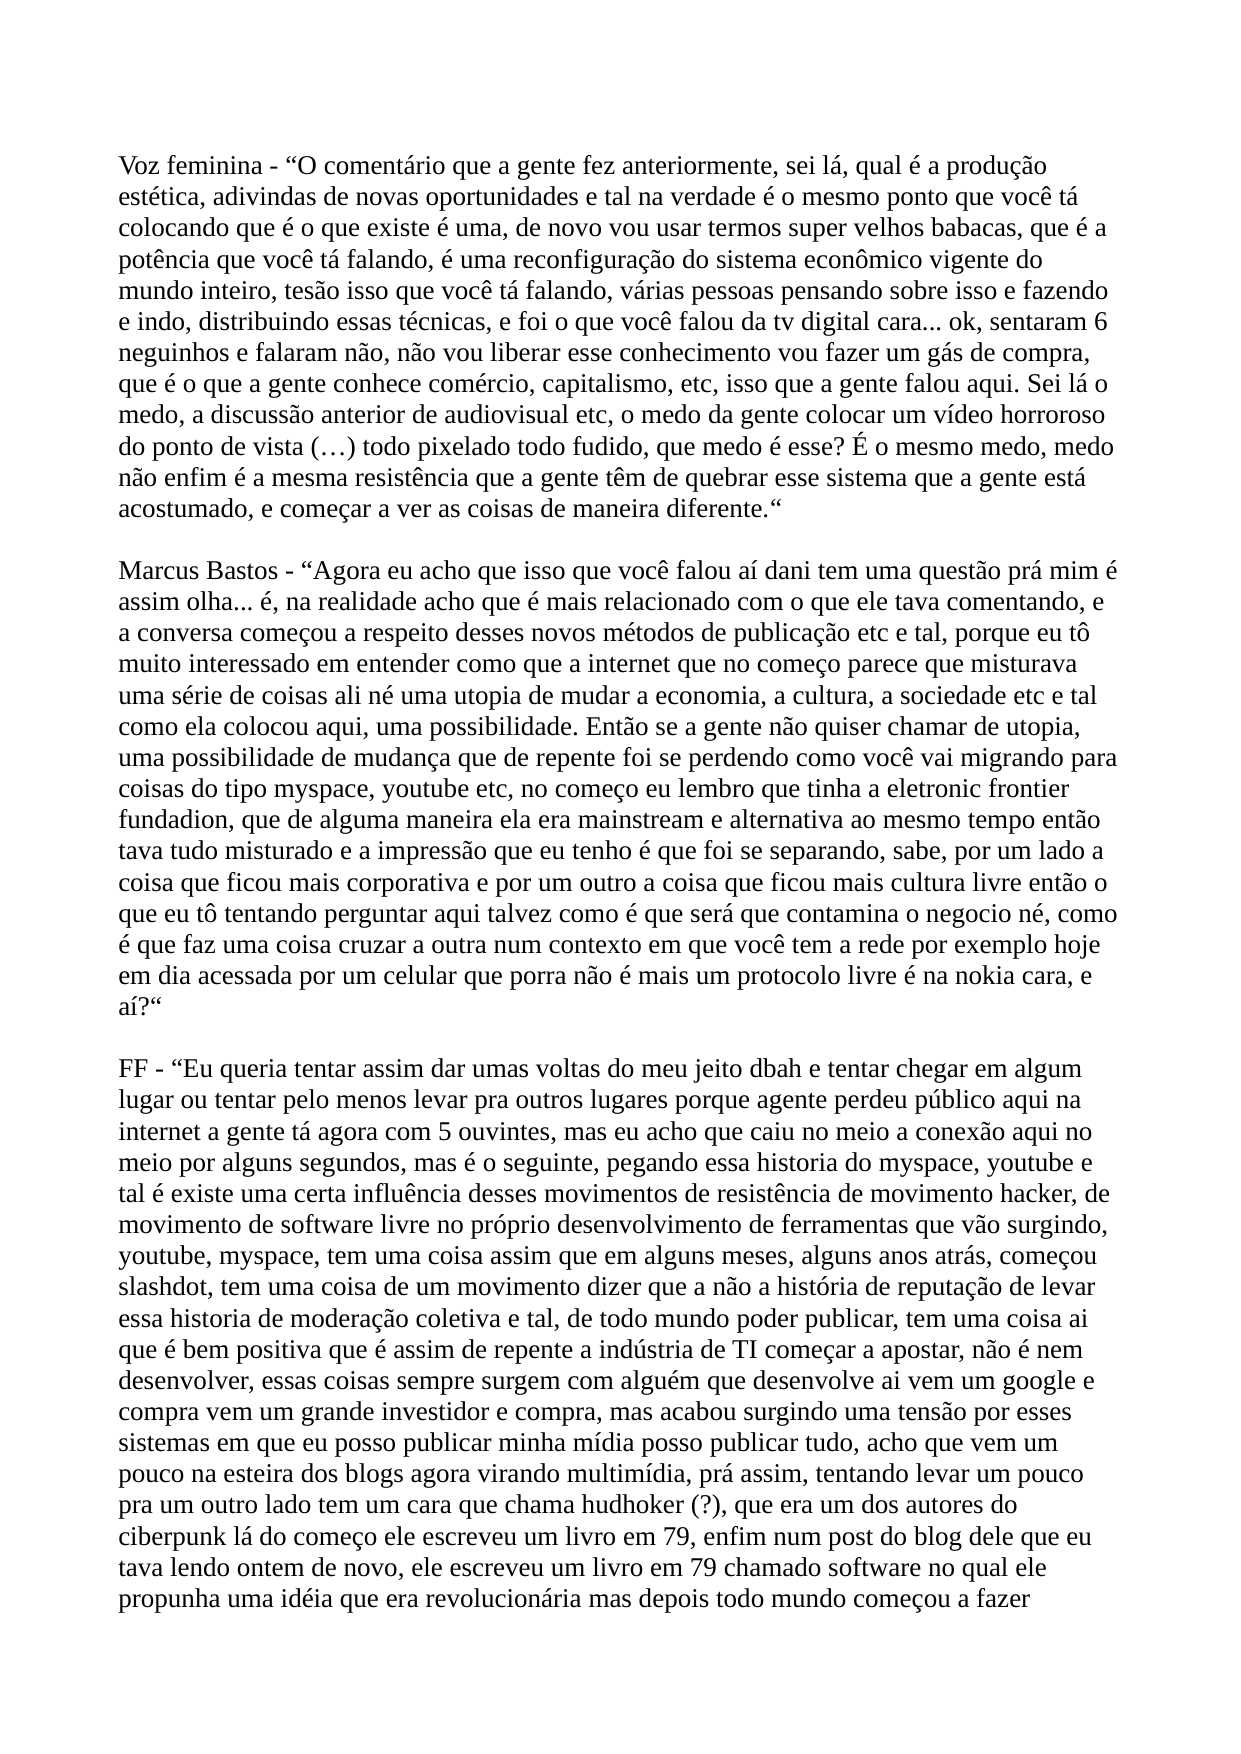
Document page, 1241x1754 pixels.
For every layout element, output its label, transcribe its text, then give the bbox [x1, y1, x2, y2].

text Voz feminina - “O comentário que a gente fez anteriormente, sei lá, qual é a produção estética, adivindas de novas oportunidades e tal na verdade é o mesmo ponto que você tá colocando que é o que existe é uma, de novo vou usar termos super velhos babacas, que é a potência que você tá falando, é uma reconfiguração do sistema econômico vigente do mundo inteiro, tesão isso que você tá falando, várias pessoas pensando sobre isso e fazendo e indo, distribuindo essas técnicas, e foi o que você falou da tv digital cara... ok, sentaram 6 neguinhos e falaram não, não vou liberar esse conhecimento vou fazer um gás de compra, que é o que a gente conhece comércio, capitalismo, etc, isso que a gente falou aqui. Sei lá o medo, a discussão anterior de audiovisual etc, o medo da gente colocar um vídeo horroroso do ponto de vista (…) todo pixelado todo fudido, que medo é esse? É o mesmo medo, medo não enfim é a mesma resistência que a gente têm de quebrar esse sistema que a gente está acostumado, e começar a ver as coisas de maneira diferente.“ [118, 149, 1122, 523]
text FF - “Eu queria tentar assim dar umas voltas do meu jeito dbah e tentar chegar em algum lugar ou tentar pelo menos levar pra outros lugares porque agente perdeu público aqui na internet a gente tá agora com 5 ouvintes, mas eu acho que caiu no meio a conexão aqui no meio por alguns segundos, mas é o seguinte, pegando essa historia do myspace, youtube e tal é existe uma certa influência desses movimentos de resistência de movimento hacker, de movimento de software livre no próprio desenvolvimento de ferramentas que vão surgindo, youtube, myspace, tem uma coisa assim que em alguns meses, alguns anos atrás, começou slashdot, tem uma coisa de um movimento dizer que a não a história de reputação de levar essa historia de moderação coletiva e tal, de todo mundo poder publicar, tem uma coisa ai que é bem positiva que é assim de repente a indústria de TI começar a apostar, não é nem desenvolver, essas coisas sempre surgem com alguém que desenvolve ai vem um google e compra vem um grande investidor e compra, mas acabou surgindo uma tensão por esses sistemas em que eu posso publicar minha mídia posso publicar tudo, acho que vem um pouco na esteira dos blogs agora virando multimídia, prá assim, tentando levar um pouco pra um outro lado tem um cara que chama hudhoker (?), que era um dos autores do ciberpunk lá do começo ele escreveu um livro em 79, enfim num post do blog dele que eu tava lendo ontem de novo, ele escreveu um livro em 79 chamado software no qual ele propunha uma idéia que era revolucionária mas depois todo mundo começou a fazer [118, 1052, 1122, 1613]
text Marcus Bastos - “Agora eu acho que isso que você falou aí dani tem uma questão prá mim é assim olha... é, na realidade acho que é mais relacionado com o que ele tava comentando, e a conversa começou a respeito desses novos métodos de publicação etc e tal, porque eu tô muito interessado em entender como que a internet que no começo parece que misturava uma série de coisas ali né uma utopia de mudar a economia, a cultura, a sociedade etc e tal como ela colocou aqui, uma possibilidade. Então se a gente não quiser chamar de utopia, uma possibilidade de mudança que de repente foi se perdendo como você vai migrando para coisas do tipo myspace, youtube etc, no começo eu lembro que tinha a eletronic frontier fundadion, que de alguma maneira ela era mainstream e alternativa ao mesmo tempo então tava tudo misturado e a impressão que eu tenho é que foi se separando, sabe, por um lado a coisa que ficou mais corporativa e por um outro a coisa que ficou mais cultura livre então o que eu tô tentando perguntar aqui talvez como é que será que contamina o negocio né, como é que faz uma coisa cruzar a outra num contexto em que você tem a rede por exemplo hoje em dia acessada por um celular que porra não é mais um protocolo livre é na nokia cara, e aí?“ [118, 554, 1122, 1021]
